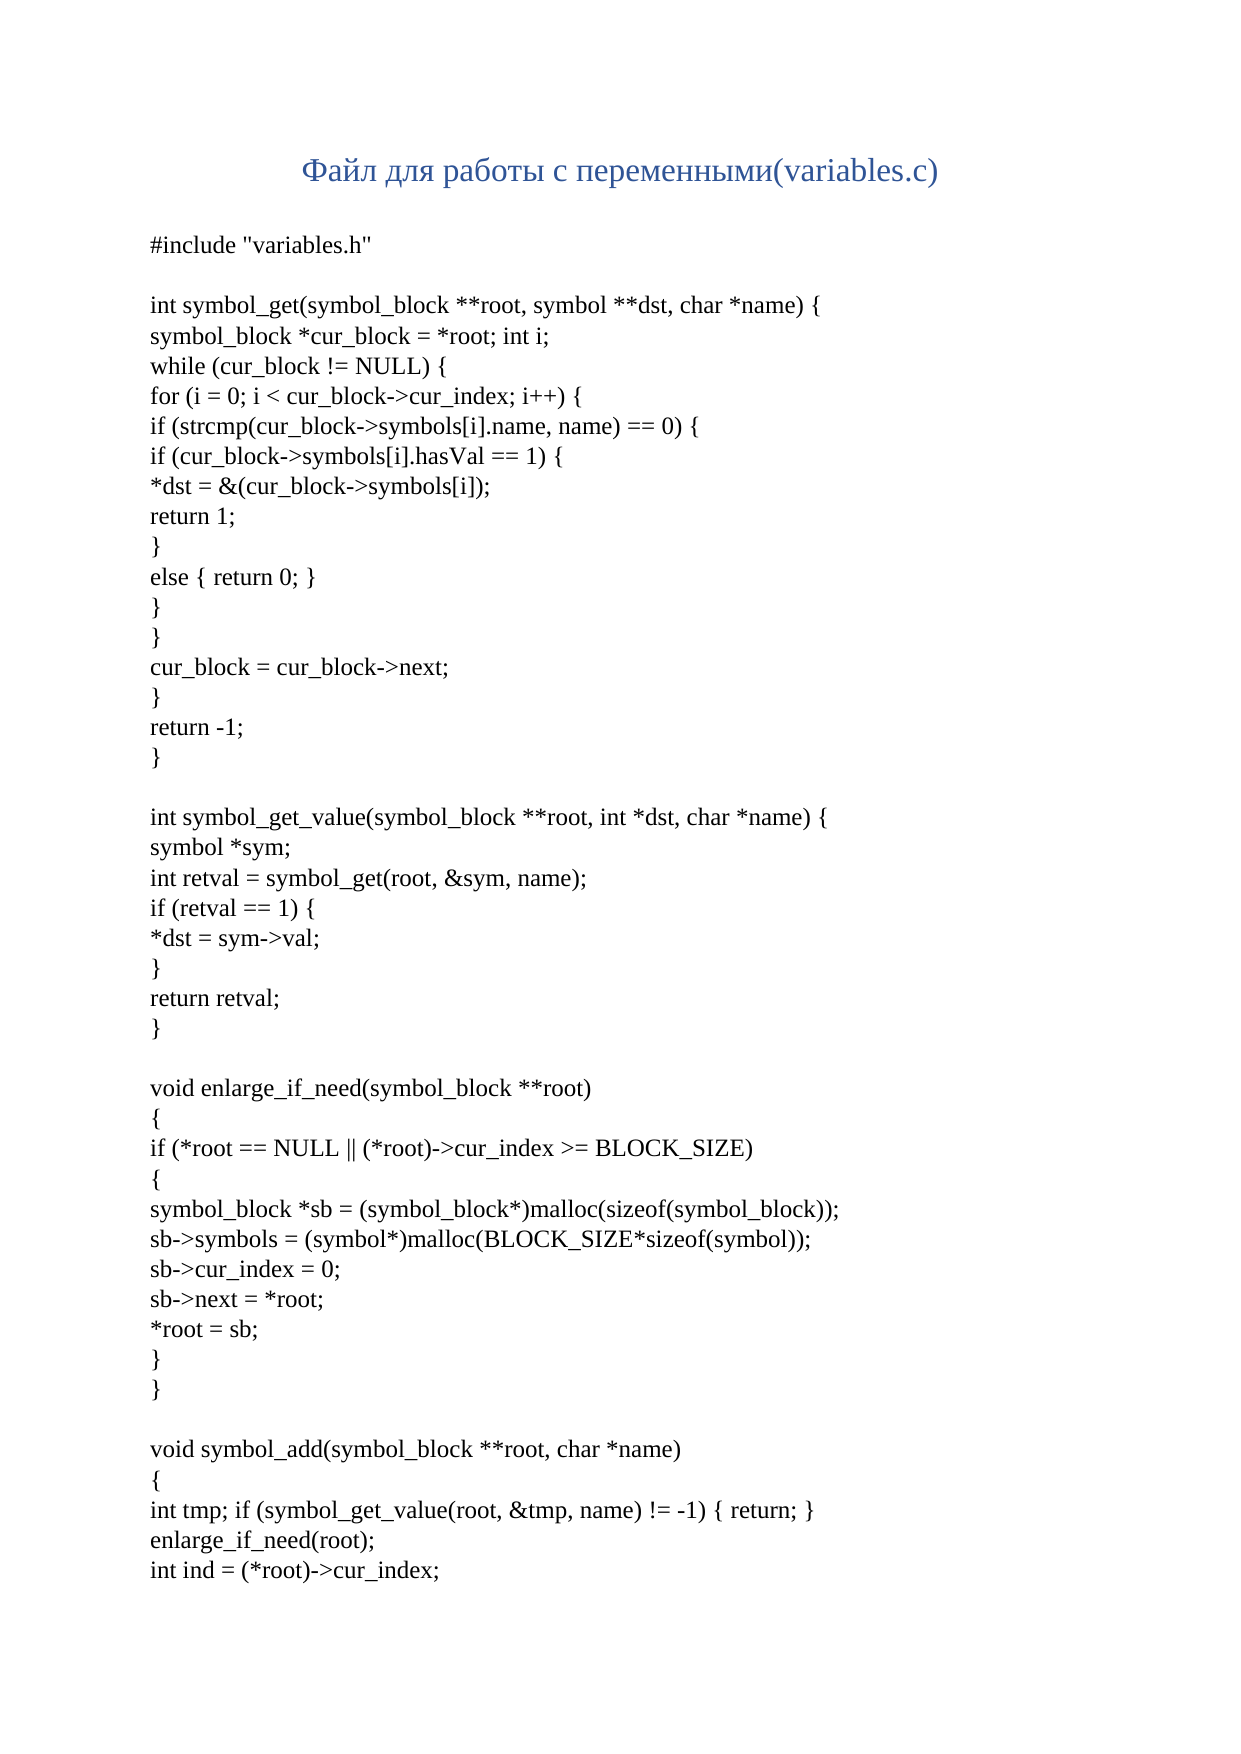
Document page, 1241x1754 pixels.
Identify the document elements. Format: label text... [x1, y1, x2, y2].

text } [150, 592, 1090, 620]
text void enlarge_if_need(symbol_block **root) [150, 1073, 1090, 1102]
text if (strcmp(cur_block->symbols[i].name, name) == 0) { [150, 411, 1090, 440]
text { [150, 1103, 1090, 1132]
text int tmp; if (symbol_get_value(root, &tmp, name) != -1) { return; } [150, 1495, 1090, 1523]
text } [150, 531, 1090, 560]
text sb->symbols = (symbol*)malloc(BLOCK_SIZE*sizeof(symbol)); [150, 1224, 1090, 1253]
text int retval = symbol_get(root, &sym, name); [150, 863, 1090, 891]
text return retval; [150, 983, 1090, 1012]
text } [150, 953, 1090, 982]
text int symbol_get(symbol_block **root, symbol **dst, char *name) { [150, 291, 1090, 319]
text cur_block = cur_block->next; [150, 652, 1090, 681]
text return 1; [150, 501, 1090, 530]
text } [150, 742, 1090, 771]
text *dst = sym->val; [150, 923, 1090, 952]
text void symbol_add(symbol_block **root, char *name) [150, 1434, 1090, 1463]
text sb->next = *root; [150, 1284, 1090, 1313]
text symbol_block *sb = (symbol_block*)malloc(sizeof(symbol_block)); [150, 1194, 1090, 1222]
text int ind = (*root)->cur_index; [150, 1555, 1090, 1584]
text for (i = 0; i < cur_block->cur_index; i++) { [150, 381, 1090, 410]
text sb->cur_index = 0; [150, 1254, 1090, 1283]
subtitle Файл для работы с переменными(variables.c) [150, 150, 1090, 188]
text enlarge_if_need(root); [150, 1525, 1090, 1554]
text return -1; [150, 712, 1090, 741]
text *root = sb; [150, 1314, 1090, 1343]
text if (cur_block->symbols[i].hasVal == 1) { [150, 441, 1090, 470]
text while (cur_block != NULL) { [150, 351, 1090, 379]
text } [150, 682, 1090, 711]
text } [150, 1013, 1090, 1042]
text { [150, 1465, 1090, 1493]
text #include "variables.h" [150, 230, 1090, 259]
text else { return 0; } [150, 562, 1090, 590]
text } [150, 1374, 1090, 1403]
text symbol *sym; [150, 832, 1090, 861]
text } [150, 622, 1090, 651]
text { [150, 1164, 1090, 1192]
text } [150, 1344, 1090, 1373]
text *dst = &(cur_block->symbols[i]); [150, 471, 1090, 500]
text int symbol_get_value(symbol_block **root, int *dst, char *name) { [150, 802, 1090, 831]
text if (*root == NULL || (*root)->cur_index >= BLOCK_SIZE) [150, 1133, 1090, 1162]
text symbol_block *cur_block = *root; int i; [150, 321, 1090, 349]
text if (retval == 1) { [150, 893, 1090, 921]
